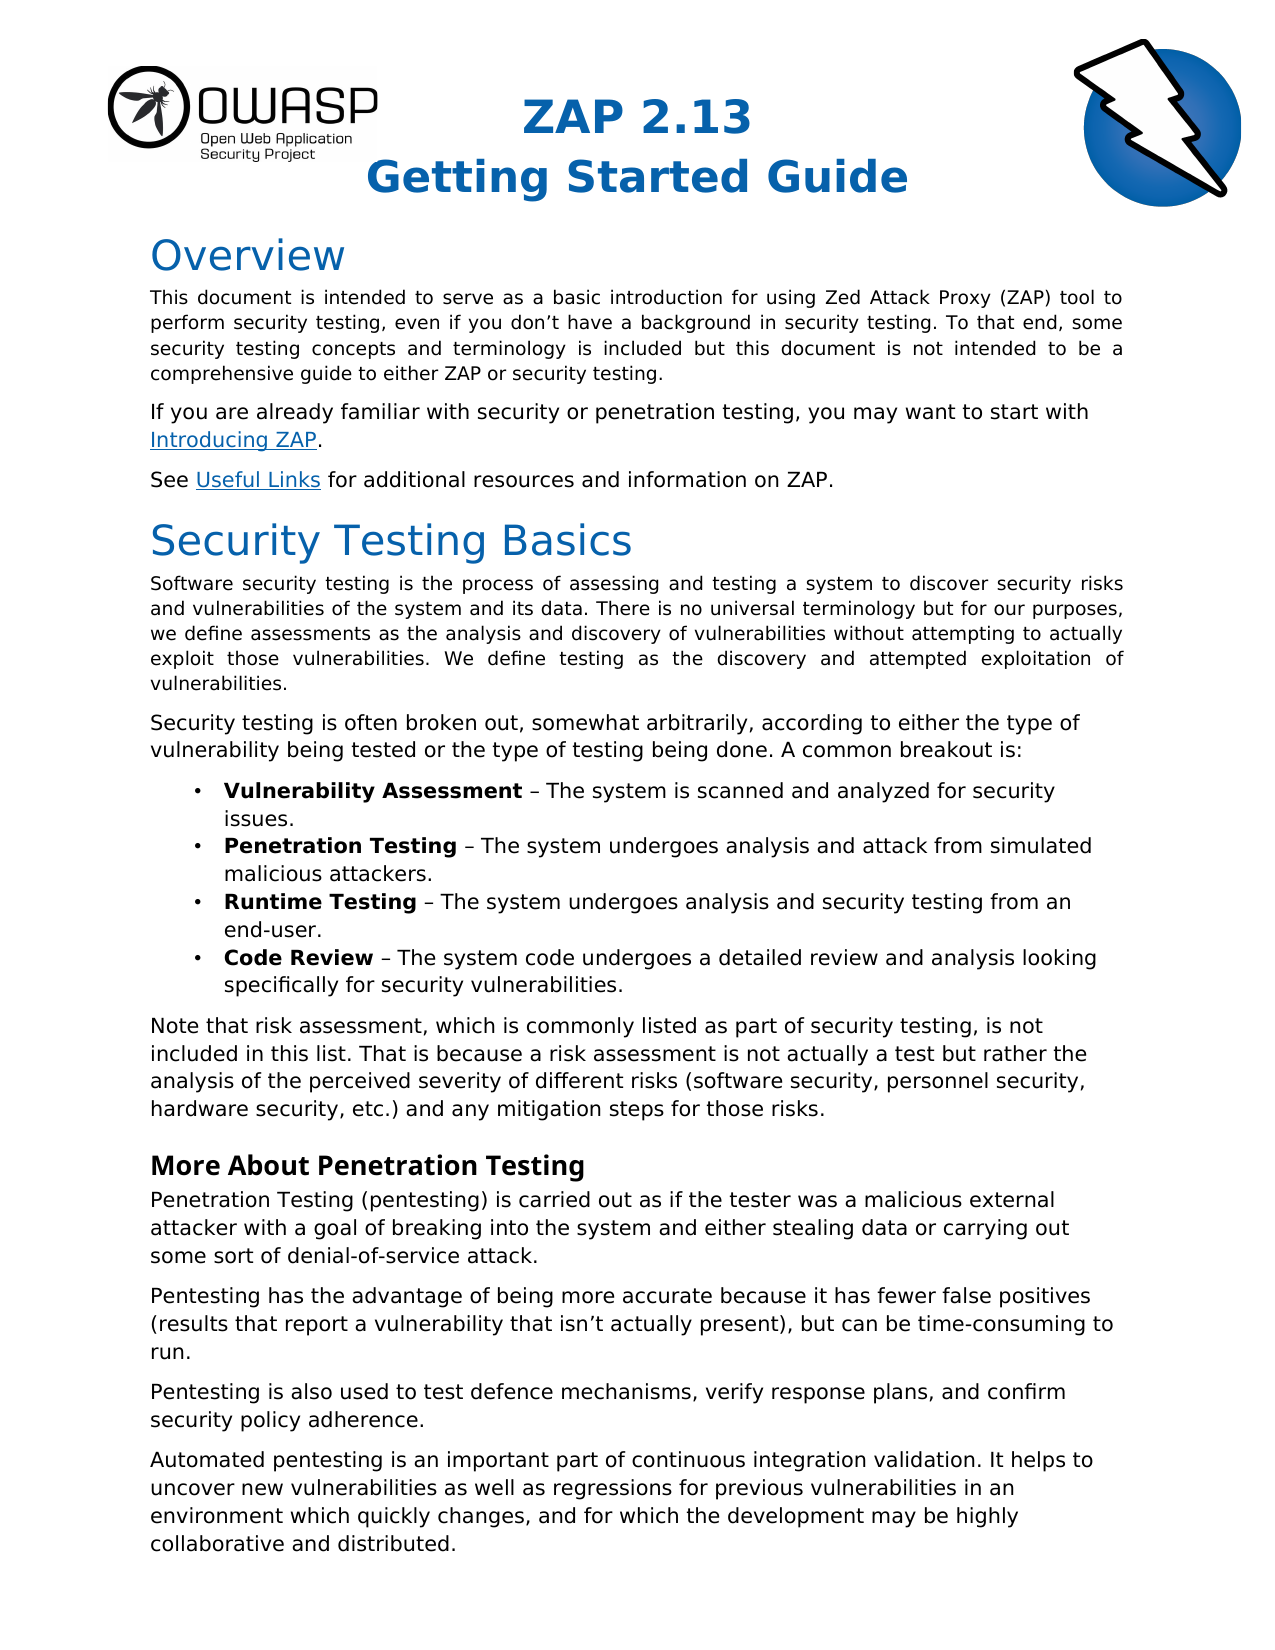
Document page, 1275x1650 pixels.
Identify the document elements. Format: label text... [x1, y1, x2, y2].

list Runtime Testing – The system undergoes analysis and security testing from an end-user. [194, 890, 1125, 942]
text Penetration Testing (pentesting) is carried out as if the tester was a malicious external attacker with a goal of breaking into the system and either stealing data or carrying out some sort of denial-of-service attack. [150, 1188, 1125, 1268]
list Code Review – The system code undergoes a detailed review and analysis looking specifically for security vulnerabilities. [194, 946, 1125, 998]
picture [1073, 39, 1242, 207]
text This document is intended to serve as a basic introduction for using Zed Attack Proxy (ZAP) tool to perform security testing, even if you don’t have a background in security testing. To that end, some security testing concepts and terminology is included but this document is not intended to be a comprehensive guide to either ZAP or security testing. [150, 287, 1125, 384]
subtitle Security Testing Basics [150, 517, 1125, 566]
text Pentesting has the advantage of being more accurate because it has fewer false positives (results that report a vulnerability that isn’t actually present), but can be time-consuming to run. [150, 1284, 1125, 1364]
list Vulnerability Assessment – The system is scanned and analyzed for security issues. [194, 779, 1125, 831]
text Software security testing is the process of assessing and testing a system to discover security risks and vulnerabilities of the system and its data. There is no universal terminology but for our purposes, we define assessments as the analysis and discovery of vulnerabilities without attempting to actually exploit those vulnerabilities. We define testing as the discovery and attempted exploitation of vulnerabilities. [150, 573, 1125, 695]
text Pentesting is also used to test defence mechanisms, verify response plans, and confirm security policy adherence. [150, 1380, 1125, 1432]
title ZAP 2.13 [378, 91, 1073, 144]
text Automated pentesting is an important part of continuous integration validation. It helps to uncover new vulnerabilities as well as regressions for previous vulnerabilities in an environment which quickly changes, and for which the development may be highly collaborative and distributed. [150, 1448, 1125, 1556]
subtitle Overview [150, 232, 1125, 280]
title Getting Started Guide [150, 152, 1073, 203]
picture [107, 66, 378, 162]
text If you are already familiar with security or penetration testing, you may want to start with Introducing ZAP. [150, 400, 1125, 452]
subtitle More About Penetration Testing [150, 1146, 1125, 1183]
text Note that risk assessment, which is commonly listed as part of security testing, is not included in this list. That is because a risk assessment is not actually a test but rather the analysis of the perceived severity of different risks (software security, personnel security, hardware security, etc.) and any mitigation steps for those risks. [150, 1014, 1125, 1122]
list Penetration Testing – The system undergoes analysis and attack from simulated malicious attackers. [194, 834, 1125, 887]
text Security testing is often broken out, somewhat arbitrarily, according to either the type of vulnerability being tested or the type of testing being done. A common breakout is: [150, 711, 1125, 763]
text See Useful Links for additional resources and information on ZAP. [150, 468, 1125, 493]
